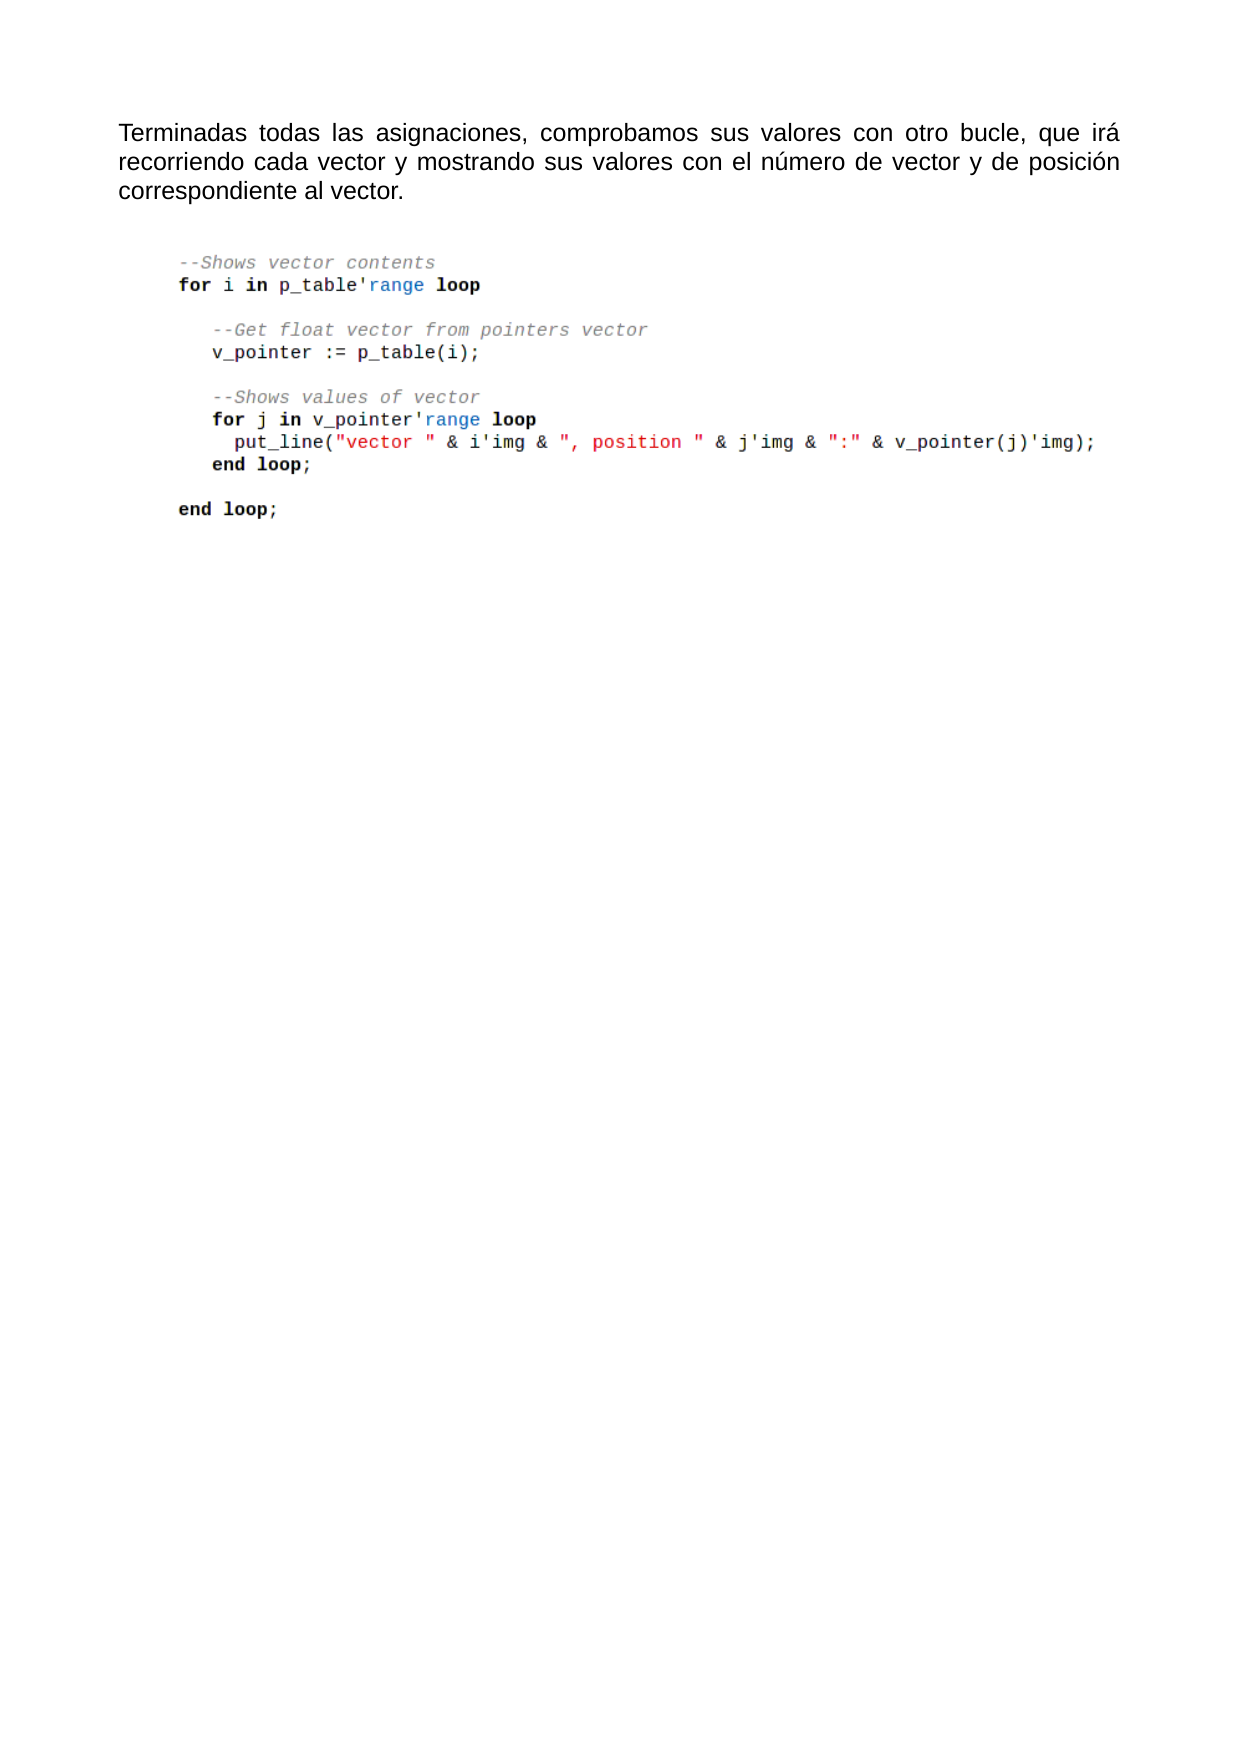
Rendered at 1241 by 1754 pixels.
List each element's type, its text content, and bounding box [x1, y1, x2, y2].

picture [126, 245, 1130, 550]
text Terminadas todas las asignaciones, comprobamos sus valores con otro bucle, que irá recorriendo cada vector y mostrando sus valores con el número de vector y de posición correspondiente al vector. [118, 118, 1122, 204]
